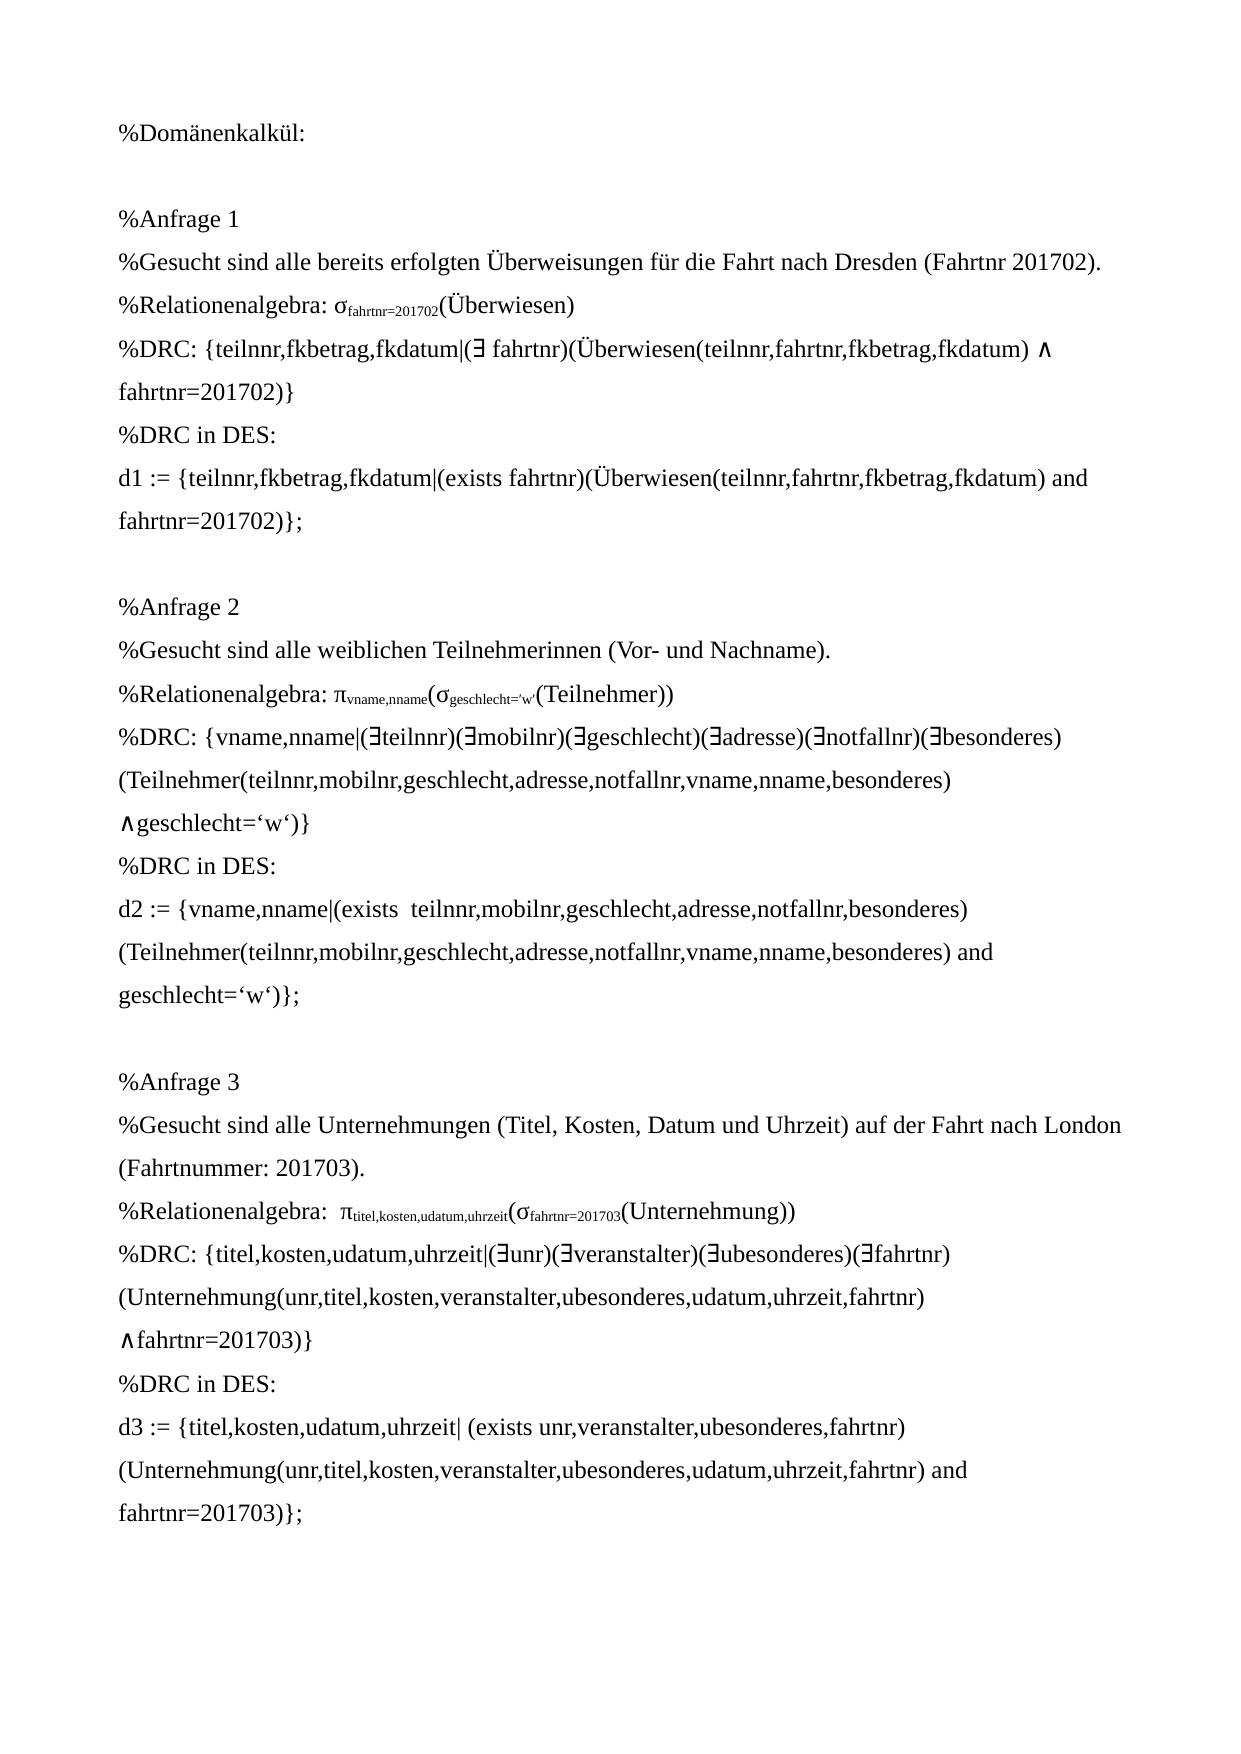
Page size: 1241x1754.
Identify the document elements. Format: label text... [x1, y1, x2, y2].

text %DRC in DES: [118, 1369, 1122, 1397]
text %DRC: {teilnnr,fkbetrag,fkdatum|(∃ fahrtnr)(Überwiesen(teilnnr,fahrtnr,fkbetrag,fkdatum) ∧ fahrtnr=201702)} [118, 334, 1122, 406]
text %DRC: {titel,kosten,udatum,uhrzeit|(∃unr)(∃veranstalter)(∃ubesonderes)(∃fahrtnr)(Unternehmung(unr,titel,kosten,veranstalter,ubesonderes,udatum,uhrzeit,fahrtnr) ∧fahrtnr=201703)} [118, 1239, 1122, 1354]
text %Relationenalgebra: πtitel,kosten,udatum,uhrzeit(σfahrtnr=201703(Unternehmung)) [118, 1196, 1122, 1225]
text %Anfrage 1 [118, 204, 1122, 233]
text d1 := {teilnnr,fkbetrag,fkdatum|(exists fahrtnr)(Überwiesen(teilnnr,fahrtnr,fkbetrag,fkdatum) and fahrtnr=201702)}; [118, 463, 1122, 535]
text d2 := {vname,nname|(exists teilnnr,mobilnr,geschlecht,adresse,notfallnr,besonderes)(Teilnehmer(teilnnr,mobilnr,geschlecht,adresse,notfallnr,vname,nname,besonderes) and geschlecht=‘w‘)}; [118, 894, 1122, 1009]
text %DRC in DES: [118, 851, 1122, 880]
text %Gesucht sind alle weiblichen Teilnehmerinnen (Vor- und Nachname). [118, 636, 1122, 664]
text %Relationenalgebra: πvname,nname(σgeschlecht=′w′(Teilnehmer)) [118, 679, 1122, 707]
text %Anfrage 3 [118, 1067, 1122, 1096]
text %Domänenkalkül: [118, 118, 1122, 147]
text %DRC in DES: [118, 420, 1122, 449]
text %Relationenalgebra: σfahrtnr=201702(Überwiesen) [118, 291, 1122, 319]
text %Gesucht sind alle Unternehmungen (Titel, Kosten, Datum und Uhrzeit) auf der Fahrt nach London (Fahrtnummer: 201703). [118, 1110, 1122, 1182]
text %Gesucht sind alle bereits erfolgten Überweisungen für die Fahrt nach Dresden (Fahrtnr 201702). [118, 247, 1122, 276]
text %Anfrage 2 [118, 592, 1122, 621]
text d3 := {titel,kosten,udatum,uhrzeit| (exists unr,veranstalter,ubesonderes,fahrtnr)(Unternehmung(unr,titel,kosten,veranstalter,ubesonderes,udatum,uhrzeit,fahrtnr) and fahrtnr=201703)}; [118, 1412, 1122, 1527]
text %DRC: {vname,nname|(∃teilnnr)(∃mobilnr)(∃geschlecht)(∃adresse)(∃notfallnr)(∃besonderes)(Teilnehmer(teilnnr,mobilnr,geschlecht,adresse,notfallnr,vname,nname,besonderes) ∧geschlecht=‘w‘)} [118, 722, 1122, 837]
